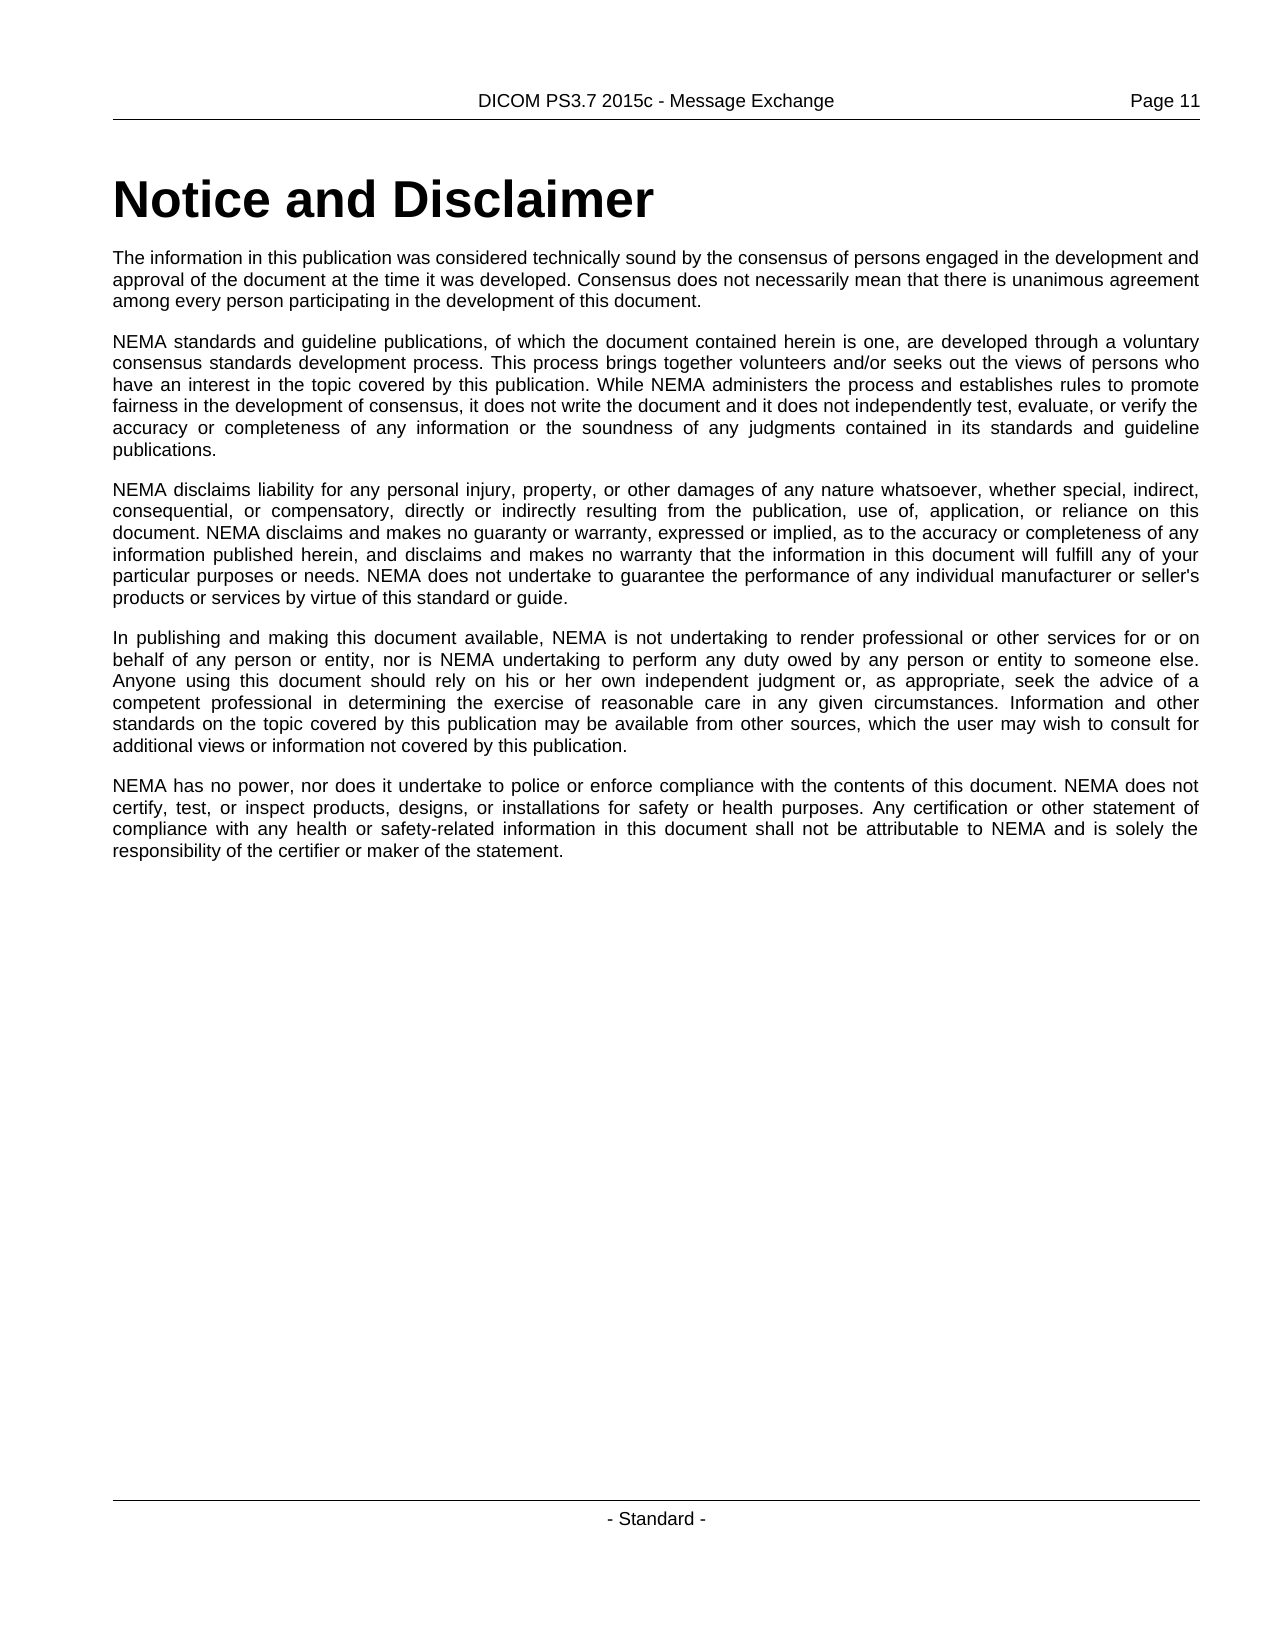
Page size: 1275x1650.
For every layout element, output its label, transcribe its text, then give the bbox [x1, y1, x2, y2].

text NEMA disclaims liability for any personal injury, property, or other damages of any nature whatsoever, whether special, indirect, consequential, or compensatory, directly or indirectly resulting from the publication, use of, application, or reliance on this document. NEMA disclaims and makes no guaranty or warranty, expressed or implied, as to the accuracy or completeness of any information published herein, and disclaims and makes no warranty that the information in this document will fulfill any of your particular purposes or needs. NEMA does not undertake to guarantee the performance of any individual manufacturer or seller's products or services by virtue of this standard or guide. [112, 479, 1200, 608]
text The information in this publication was considered technically sound by the consensus of persons engaged in the development and approval of the document at the time it was developed. Consensus does not necessarily mean that there is unanimous agreement among every person participating in the development of this document. [112, 247, 1200, 312]
text NEMA has no power, nor does it undertake to police or enforce compliance with the contents of this document. NEMA does not certify, test, or inspect products, designs, or installations for safety or health purposes. Any certification or other statement of compliance with any health or safety-related information in this document shall not be attributable to NEMA and is solely the responsibility of the certifier or maker of the statement. [112, 775, 1200, 861]
text In publishing and making this document available, NEMA is not undertaking to render professional or other services for or on behalf of any person or entity, nor is NEMA undertaking to perform any duty owed by any person or entity to someone else. Anyone using this document should rely on his or her own independent judgment or, as appropriate, seek the advice of a competent professional in determining the exercise of reasonable care in any given circumstances. Information and other standards on the topic covered by this publication may be available from other sources, which the user may wish to consult for additional views or information not covered by this publication. [112, 627, 1200, 756]
text NEMA standards and guideline publications, of which the document contained herein is one, are developed through a voluntary consensus standards development process. This process brings together volunteers and/or seeks out the views of persons who have an interest in the topic covered by this publication. While NEMA administers the process and establishes rules to promote fairness in the development of consensus, it does not write the document and it does not independently test, evaluate, or verify the accuracy or completeness of any information or the soundness of any judgments contained in its standards and guideline publications. [112, 331, 1200, 460]
text Notice and Disclaimer [112, 169, 1200, 228]
